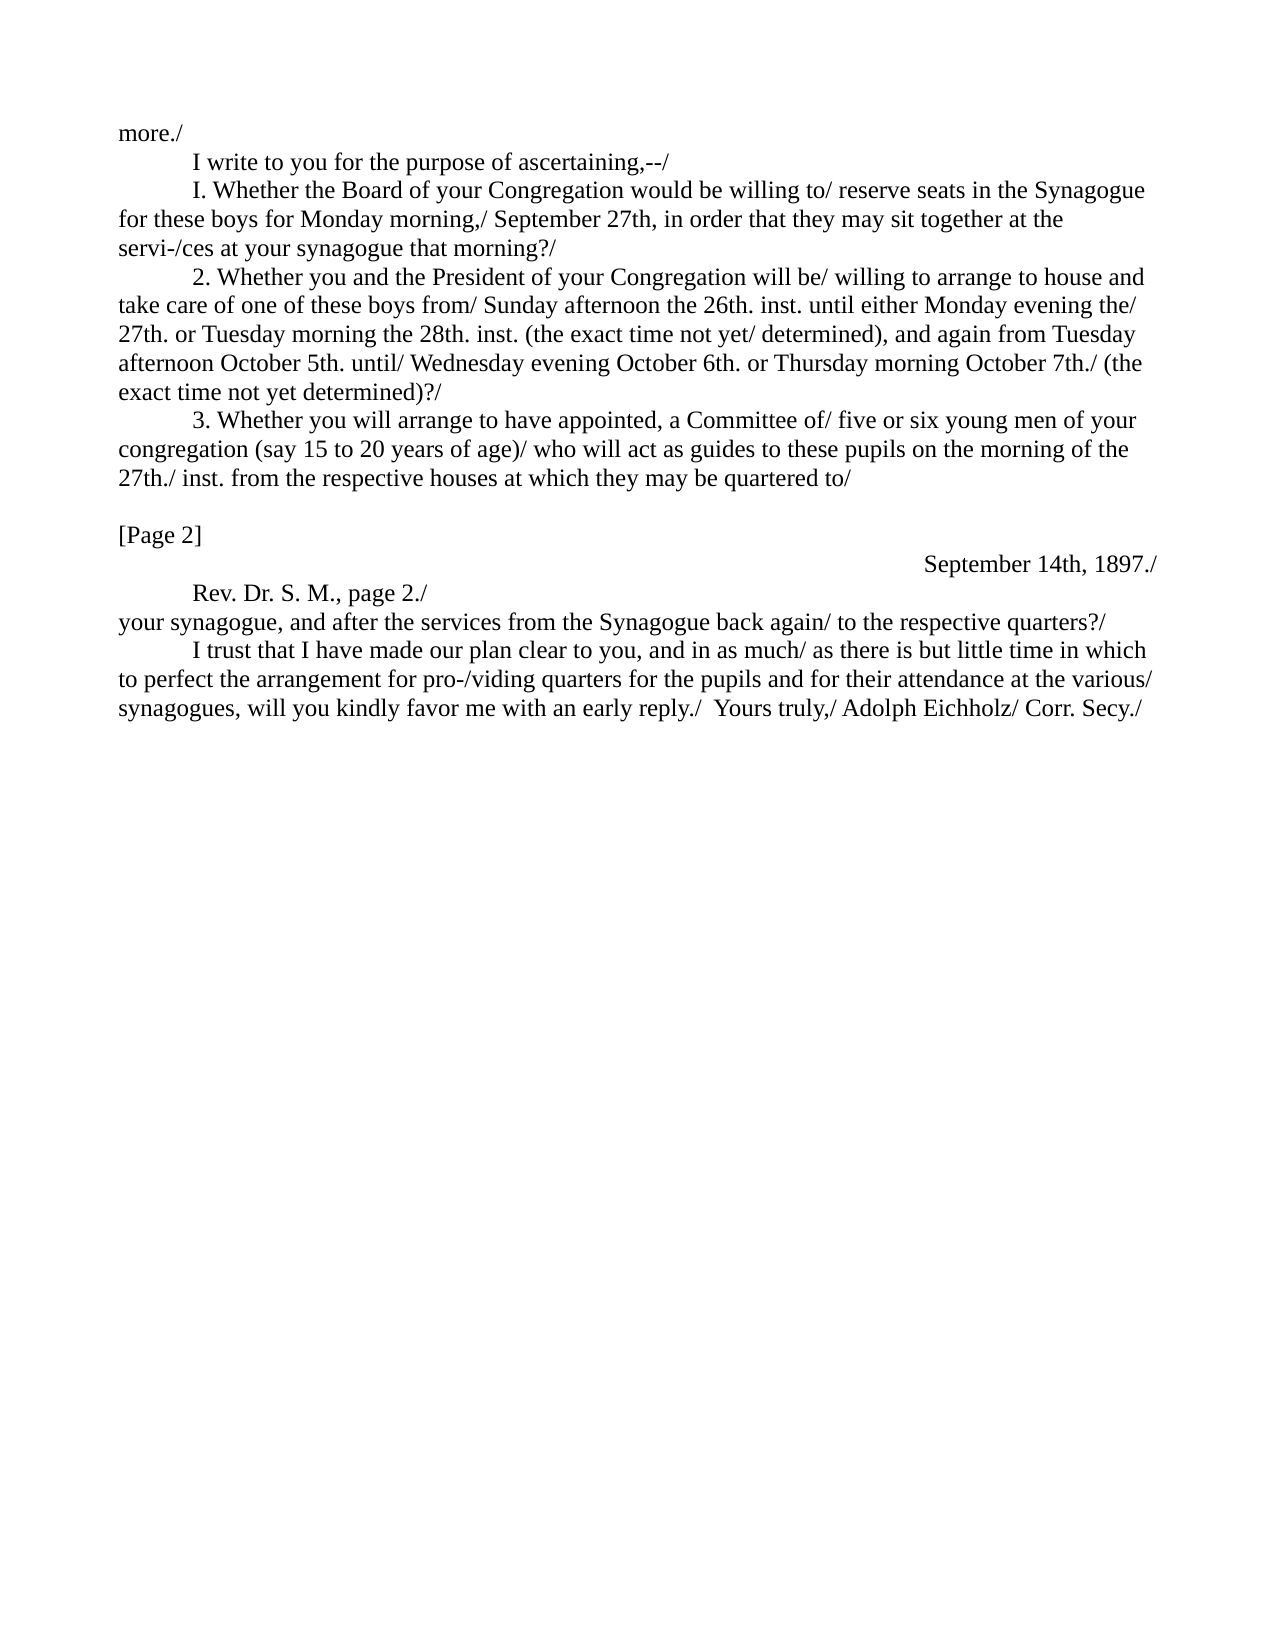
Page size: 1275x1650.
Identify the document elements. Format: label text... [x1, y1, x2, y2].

text I. Whether the Board of your Congregation would be willing to/ reserve seats in the Synagogue for these boys for Monday morning,/ September 27th, in order that they may sit together at the servi-/ces at your synagogue that morning?/ [118, 176, 1157, 262]
text I write to you for the purpose of ascertaining,--/ [118, 147, 1157, 176]
text [Page 2] [118, 521, 1157, 549]
text I trust that I have made our plan clear to you, and in as much/ as there is but little time in which to perfect the arrangement for pro-/viding quarters for the pupils and for their attendance at the various/ synagogues, will you kindly favor me with an early reply./ Yours truly,/ Adolph Eichholz/ Corr. Secy./ [118, 636, 1157, 722]
text September 14th, 1897./ [118, 549, 1157, 578]
text 3. Whether you will arrange to have appointed, a Committee of/ five or six young men of your congregation (say 15 to 20 years of age)/ who will act as guides to these pupils on the morning of the 27th./ inst. from the respective houses at which they may be quartered to/ [118, 406, 1157, 492]
text Rev. Dr. S. M., page 2./ [118, 578, 1157, 607]
text 2. Whether you and the President of your Congregation will be/ willing to arrange to house and take care of one of these boys from/ Sunday afternoon the 26th. inst. until either Monday evening the/ 27th. or Tuesday morning the 28th. inst. (the exact time not yet/ determined), and again from Tuesday afternoon October 5th. until/ Wednesday evening October 6th. or Thursday morning October 7th./ (the exact time not yet determined)?/ [118, 262, 1157, 406]
text your synagogue, and after the services from the Synagogue back again/ to the respective quarters?/ [118, 607, 1157, 636]
text more./ [118, 118, 1157, 147]
